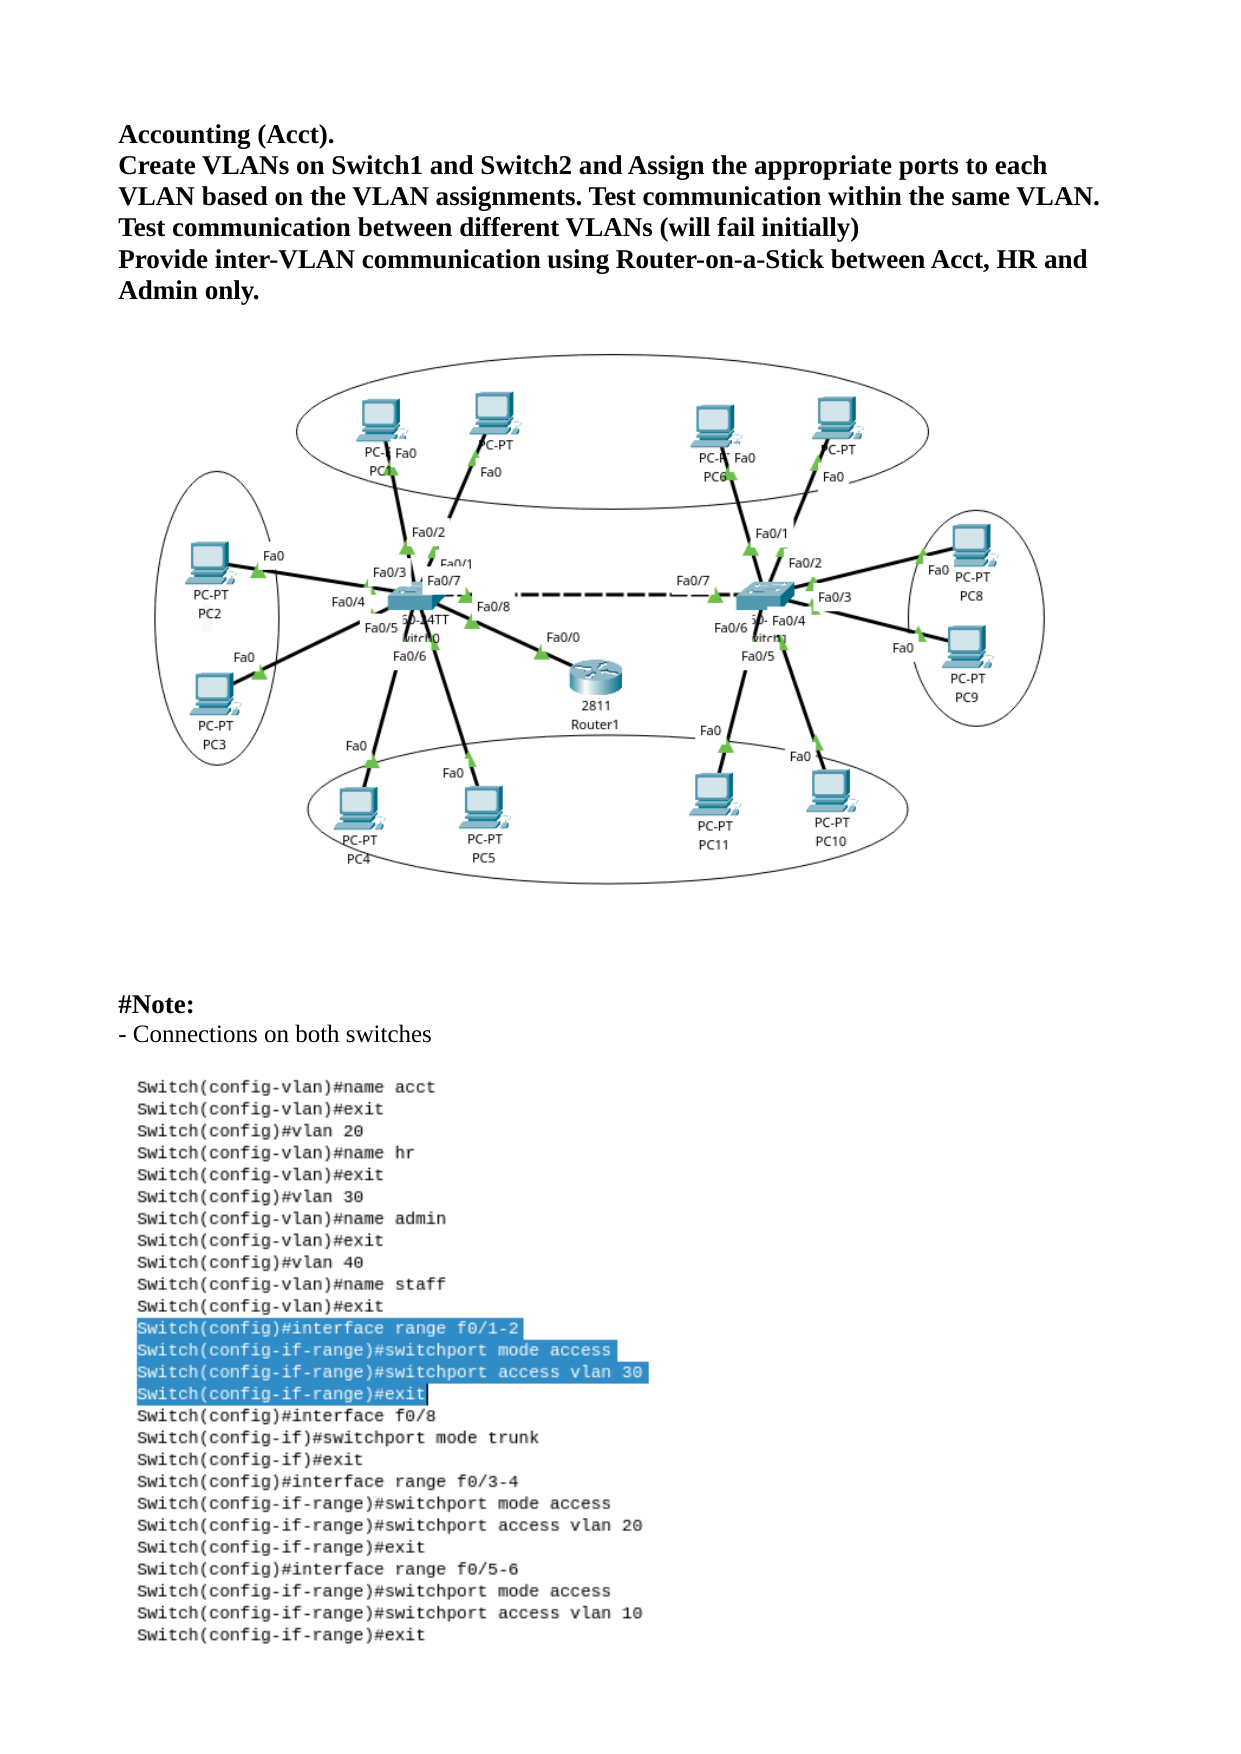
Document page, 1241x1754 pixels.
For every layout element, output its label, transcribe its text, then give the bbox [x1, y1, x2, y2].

text Create VLANs on Switch1 and Switch2 and Assign the appropriate ports to each VLAN based on the VLAN assignments. Test communication within the same VLAN. Test communication between different VLANs (will fail initially) [118, 149, 1122, 243]
text Accounting (Acct). [118, 118, 1122, 149]
picture [131, 1060, 743, 1650]
text Provide inter-VLAN communication using Router-on-a-Stick between Acct, HR and Admin only. [118, 243, 1122, 305]
text #Note: [118, 988, 1122, 1019]
picture [119, 314, 1124, 957]
text - Connections on both switches [118, 1019, 1122, 1048]
